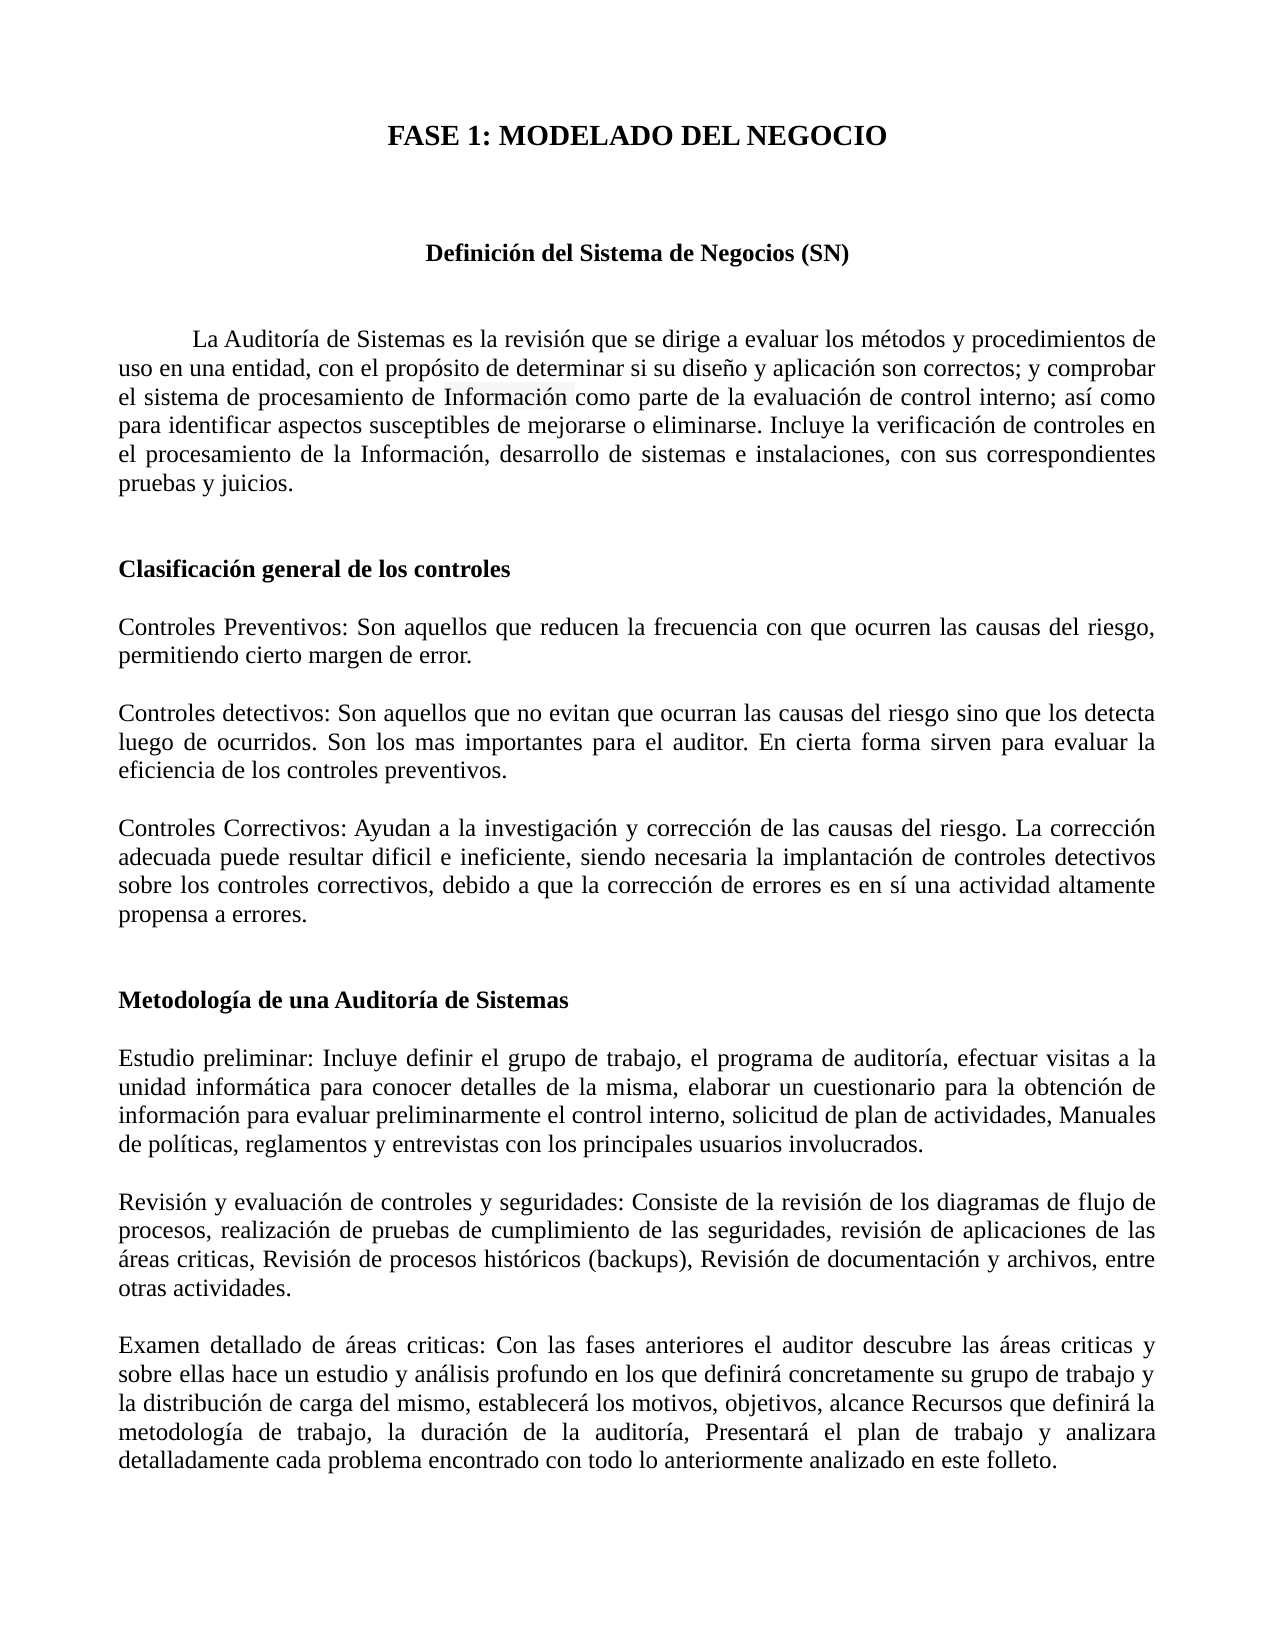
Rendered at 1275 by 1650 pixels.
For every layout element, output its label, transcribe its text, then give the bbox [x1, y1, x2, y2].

text Controles Preventivos: Son aquellos que reducen la frecuencia con que ocurren las causas del riesgo, permitiendo cierto margen de error. [118, 612, 1157, 669]
text FASE 1: MODELADO DEL NEGOCIO [118, 118, 1157, 152]
text Estudio preliminar: Incluye definir el grupo de trabajo, el programa de auditoría, efectuar visitas a la unidad informática para conocer detalles de la misma, elaborar un cuestionario para la obtención de información para evaluar preliminarmente el control interno, solicitud de plan de actividades, Manuales de políticas, reglamentos y entrevistas con los principales usuarios involucrados. [118, 1043, 1157, 1158]
text La Auditoría de Sistemas es la revisión que se dirige a evaluar los métodos y procedimientos de uso en una entidad, con el propósito de determinar si su diseño y aplicación son correctos; y comprobar el sistema de procesamiento de Información como parte de la evaluación de control interno; así como para identificar aspectos susceptibles de mejorarse o eliminarse. Incluye la verificación de controles en el procesamiento de la Información, desarrollo de sistemas e instalaciones, con sus correspondientes pruebas y juicios. [118, 324, 1157, 497]
text Definición del Sistema de Negocios (SN) [118, 238, 1157, 267]
text Revisión y evaluación de controles y seguridades: Consiste de la revisión de los diagramas de flujo de procesos, realización de pruebas de cumplimiento de las seguridades, revisión de aplicaciones de las áreas criticas, Revisión de procesos históricos (backups), Revisión de documentación y archivos, entre otras actividades. [118, 1187, 1157, 1302]
text Controles Correctivos: Ayudan a la investigación y corrección de las causas del riesgo. La corrección adecuada puede resultar dificil e ineficiente, siendo necesaria la implantación de controles detectivos sobre los controles correctivos, debido a que la corrección de errores es en sí una actividad altamente propensa a errores. [118, 813, 1157, 928]
text Clasificación general de los controles [118, 554, 1157, 583]
text Examen detallado de áreas criticas: Con las fases anteriores el auditor descubre las áreas criticas y sobre ellas hace un estudio y análisis profundo en los que definirá concretamente su grupo de trabajo y la distribución de carga del mismo, establecerá los motivos, objetivos, alcance Recursos que definirá la metodología de trabajo, la duración de la auditoría, Presentará el plan de trabajo y analizara detalladamente cada problema encontrado con todo lo anteriormente analizado en este folleto. [118, 1330, 1157, 1474]
text Metodología de una Auditoría de Sistemas [118, 985, 1157, 1014]
text Controles detectivos: Son aquellos que no evitan que ocurran las causas del riesgo sino que los detecta luego de ocurridos. Son los mas importantes para el auditor. En cierta forma sirven para evaluar la eficiencia de los controles preventivos. [118, 698, 1157, 784]
